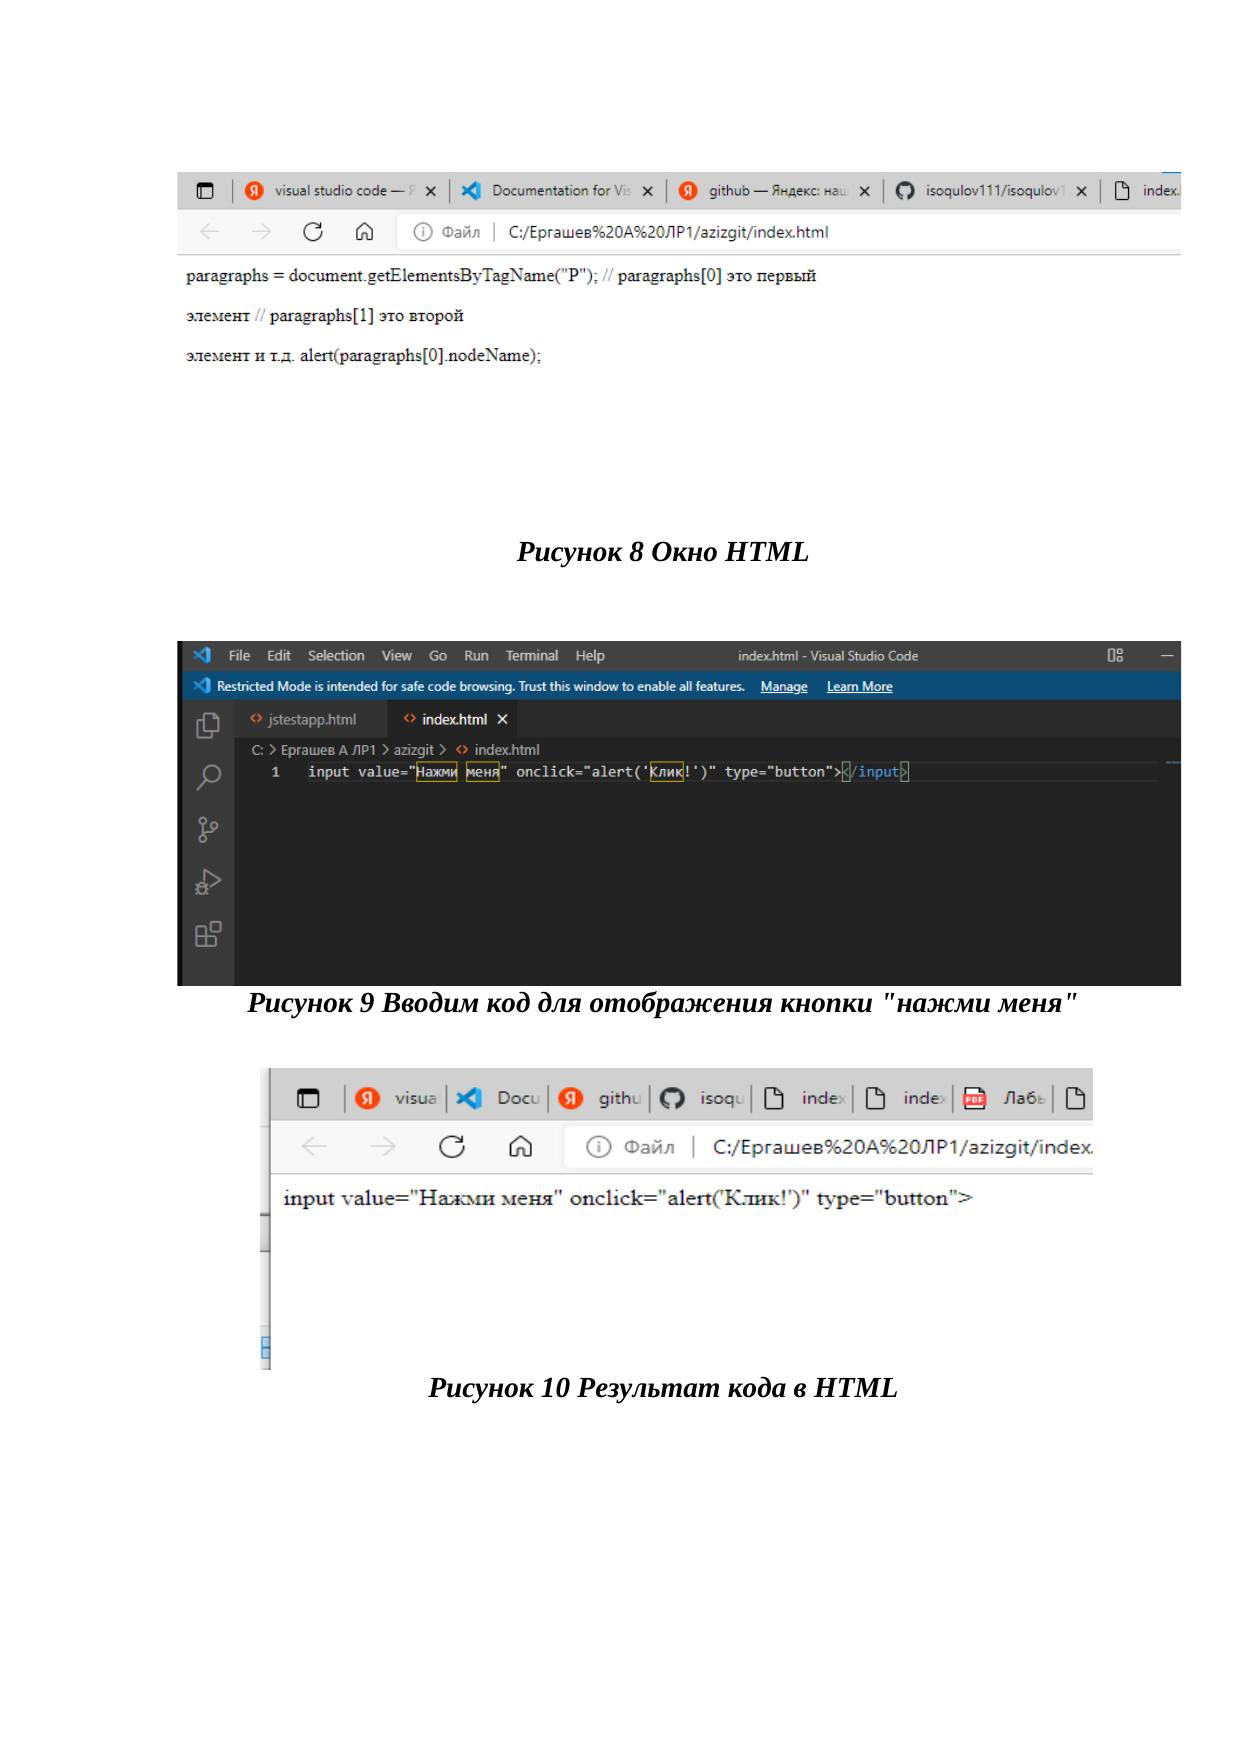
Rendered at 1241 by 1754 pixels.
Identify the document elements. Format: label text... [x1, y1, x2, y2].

text Рисунок 10 Результат кода в HTML [177, 1341, 1152, 1403]
text Рисунок 9 Вводим код для отображения кнопки "нажми меня" [177, 986, 1152, 1019]
text Рисунок 8 Окно НTML [177, 535, 1152, 568]
text [177, 617, 1152, 641]
text [177, 147, 1152, 172]
